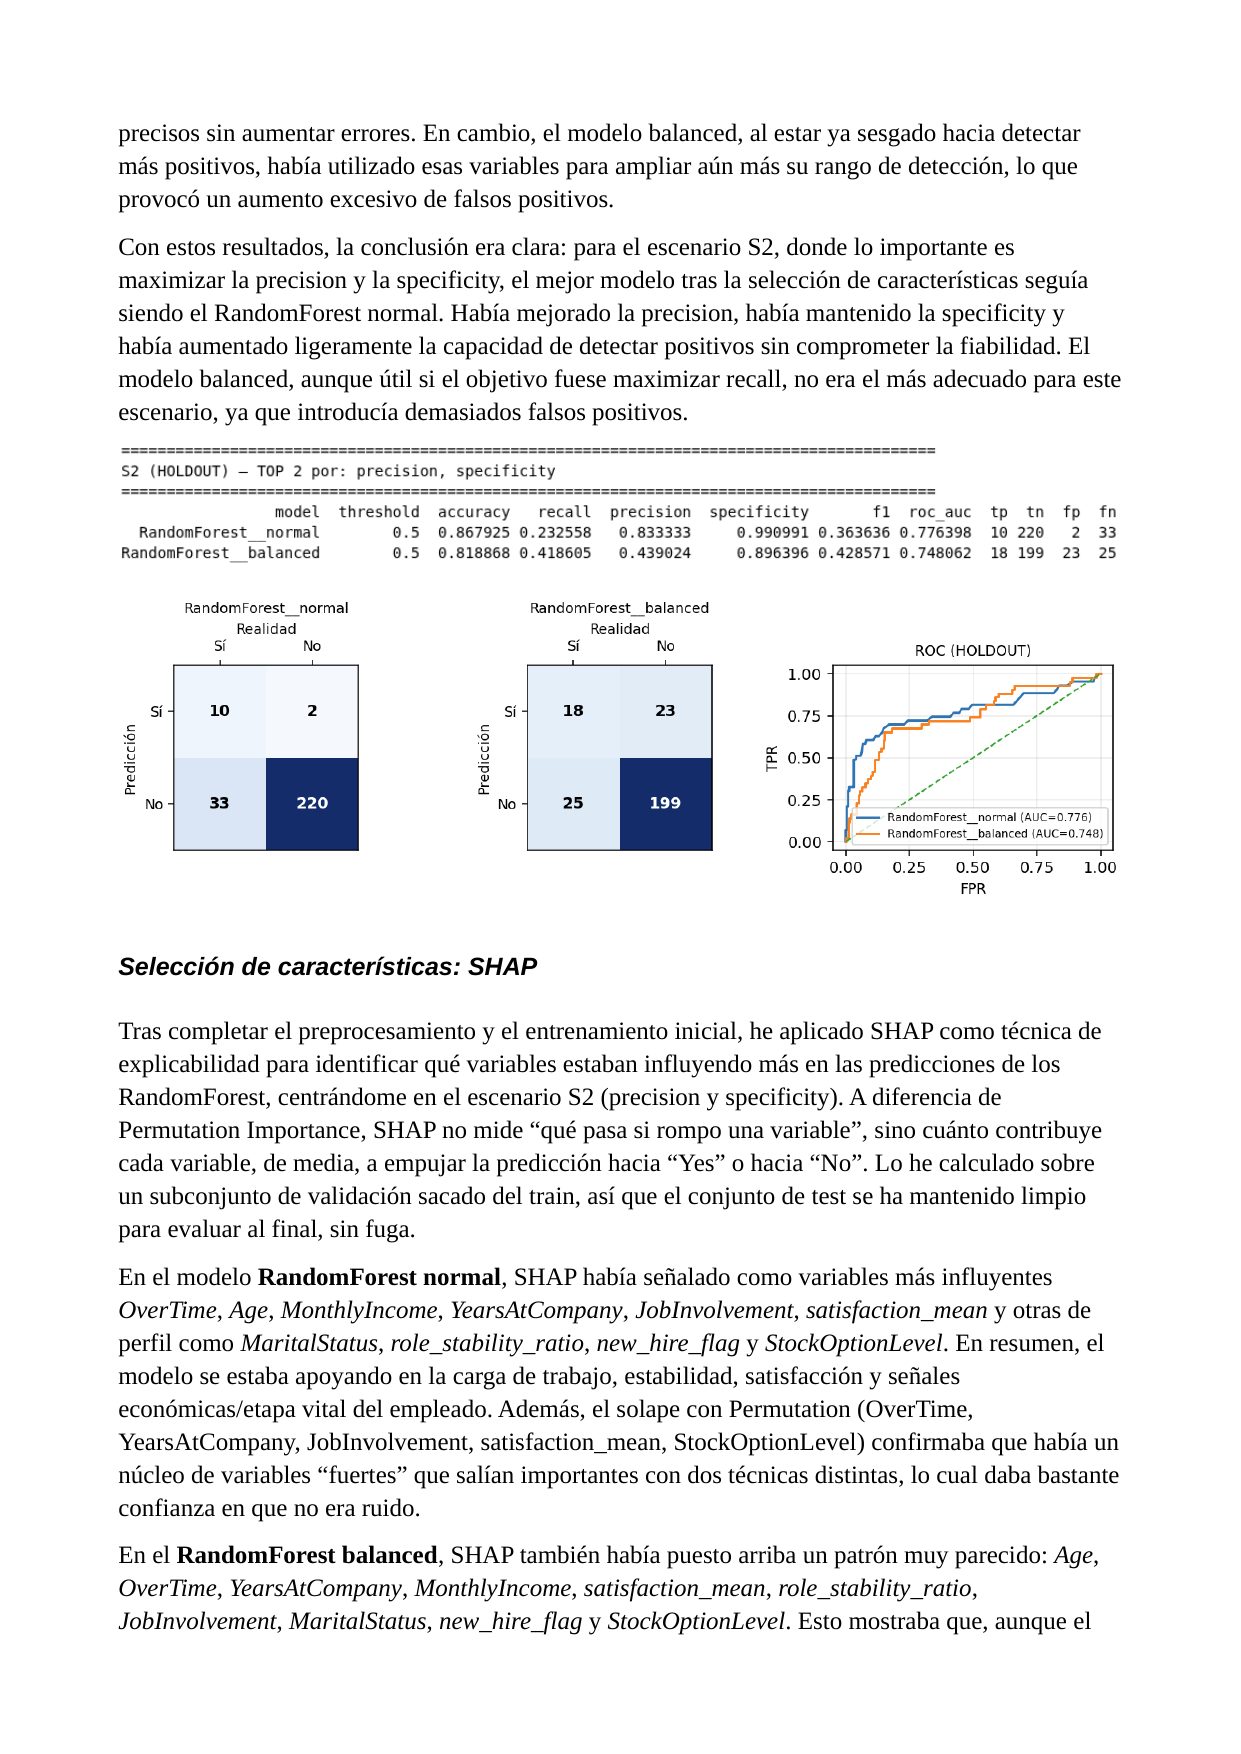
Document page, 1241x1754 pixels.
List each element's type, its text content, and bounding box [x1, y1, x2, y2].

picture [118, 591, 1123, 899]
subtitle Selección de características: SHAP [118, 952, 1122, 981]
text Con estos resultados, la conclusión era clara: para el escenario S2, donde lo importante es maximizar la precision y la specificity, el mejor modelo tras la selección de características seguía siendo el RandomForest normal. Había mejorado la precision, había mantenido la specificity y había aumentado ligeramente la capacidad de detectar positivos sin comprometer la fiabilidad. El modelo balanced, aunque útil si el objetivo fuese maximizar recall, no era el más adecuado para este escenario, ya que introducía demasiados falsos positivos. [118, 232, 1122, 426]
text precisos sin aumentar errores. En cambio, el modelo balanced, al estar ya sesgado hacia detectar más positivos, había utilizado esas variables para ampliar aún más su rango de detección, lo que provocó un aumento excesivo de falsos positivos. [118, 118, 1122, 213]
picture [118, 444, 1123, 570]
text En el modelo RandomForest normal, SHAP había señalado como variables más influyentes OverTime, Age, MonthlyIncome, YearsAtCompany, JobInvolvement, satisfaction_mean y otras de perfil como MaritalStatus, role_stability_ratio, new_hire_flag y StockOptionLevel. En resumen, el modelo se estaba apoyando en la carga de trabajo, estabilidad, satisfacción y señales económicas/etapa vital del empleado. Además, el solape con Permutation (OverTime, YearsAtCompany, JobInvolvement, satisfaction_mean, StockOptionLevel) confirmaba que había un núcleo de variables “fuertes” que salían importantes con dos técnicas distintas, lo cual daba bastante confianza en que no era ruido. [118, 1262, 1122, 1522]
text En el RandomForest balanced, SHAP también había puesto arriba un patrón muy parecido: Age, OverTime, YearsAtCompany, MonthlyIncome, satisfaction_mean, role_stability_ratio, JobInvolvement, MaritalStatus, new_hire_flag y StockOptionLevel. Esto mostraba que, aunque el [118, 1540, 1122, 1635]
text Tras completar el preprocesamiento y el entrenamiento inicial, he aplicado SHAP como técnica de explicabilidad para identificar qué variables estaban influyendo más en las predicciones de los RandomForest, centrándome en el escenario S2 (precision y specificity). A diferencia de Permutation Importance, SHAP no mide “qué pasa si rompo una variable”, sino cuánto contribuye cada variable, de media, a empujar la predicción hacia “Yes” o hacia “No”. Lo he calculado sobre un subconjunto de validación sacado del train, así que el conjunto de test se ha mantenido limpio para evaluar al final, sin fuga. [118, 1016, 1122, 1243]
